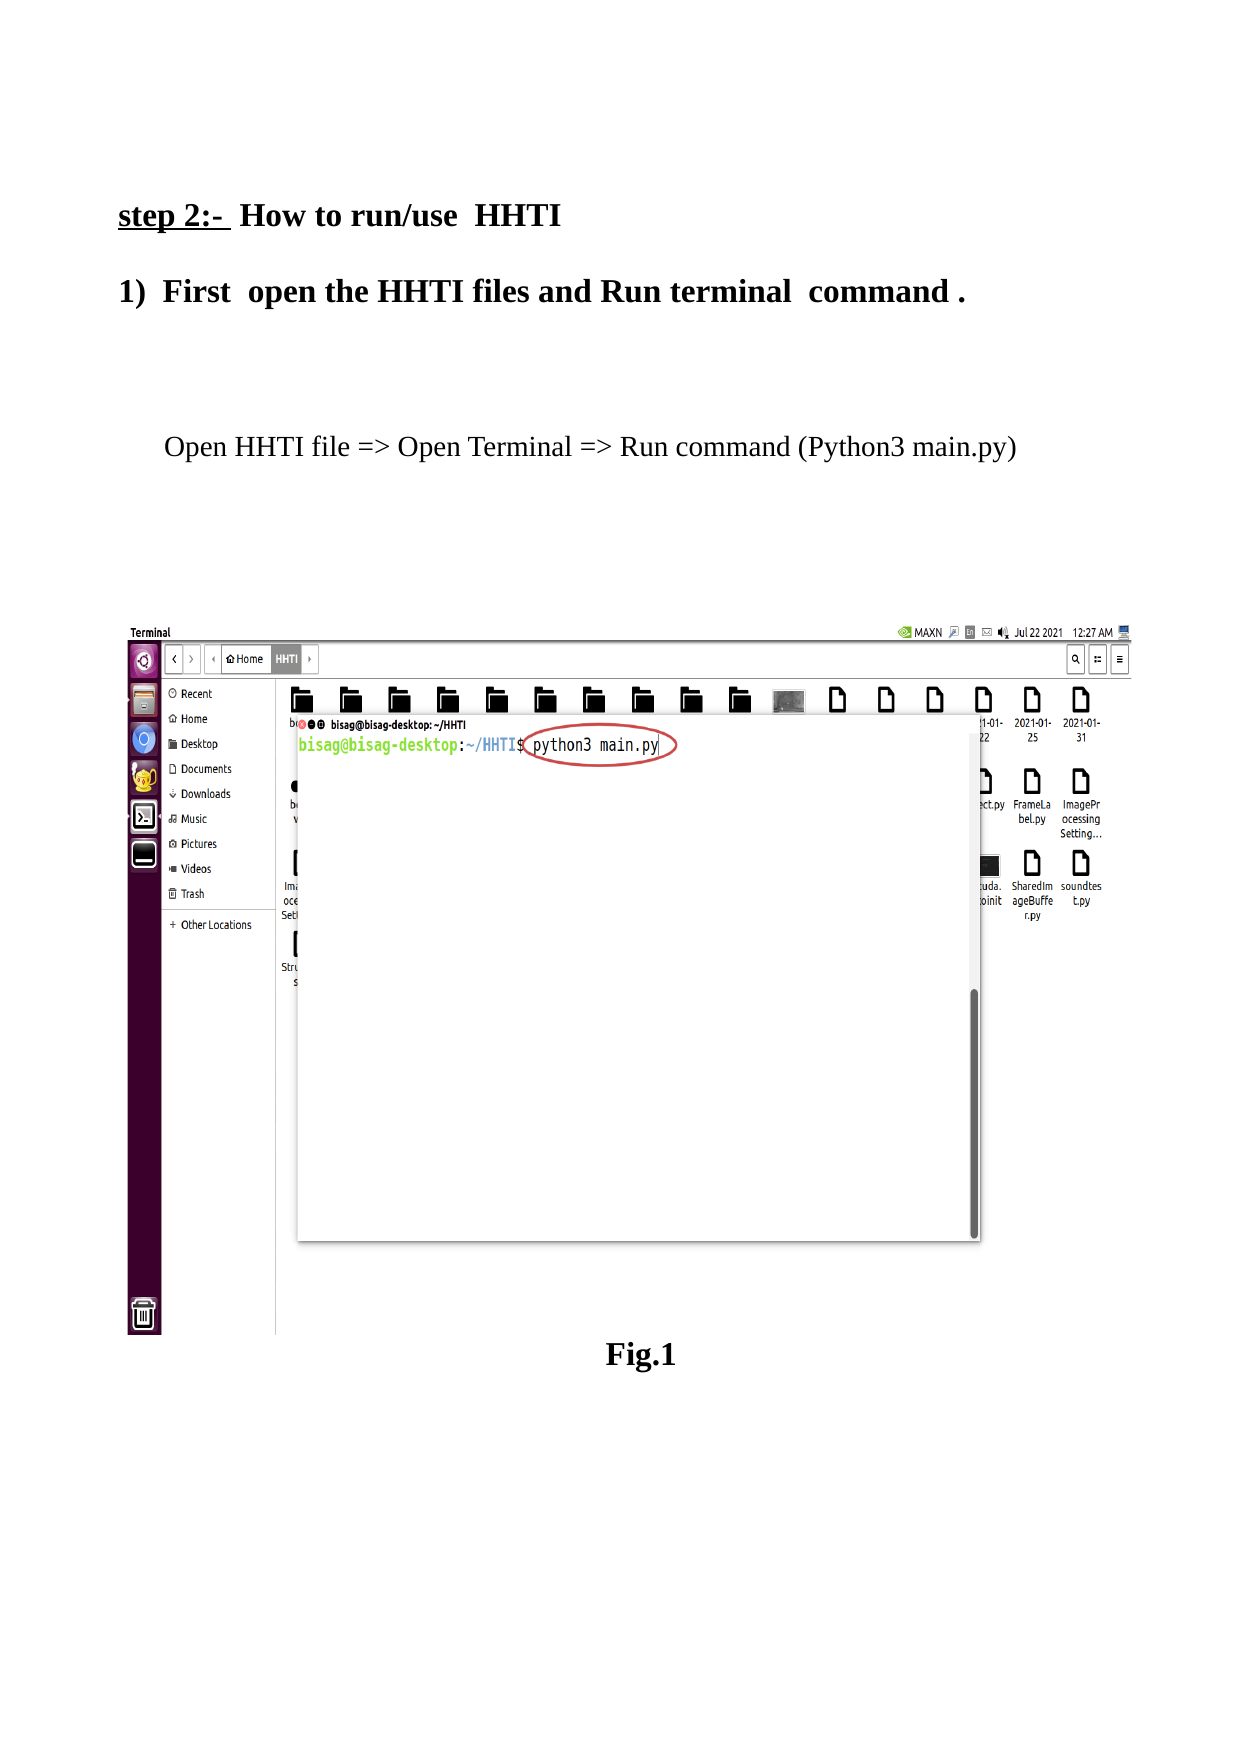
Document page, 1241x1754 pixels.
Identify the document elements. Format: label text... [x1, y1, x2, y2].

text Open HHTI file => Open Terminal => Run command (Python3 main.py) [118, 425, 1122, 463]
text Fig.1 [118, 597, 1122, 1372]
picture [127, 624, 1132, 1335]
text 1) First open the HHTI files and Run terminal command . [118, 271, 1122, 310]
text step 2:- How to run/use HHTI [118, 195, 1122, 233]
